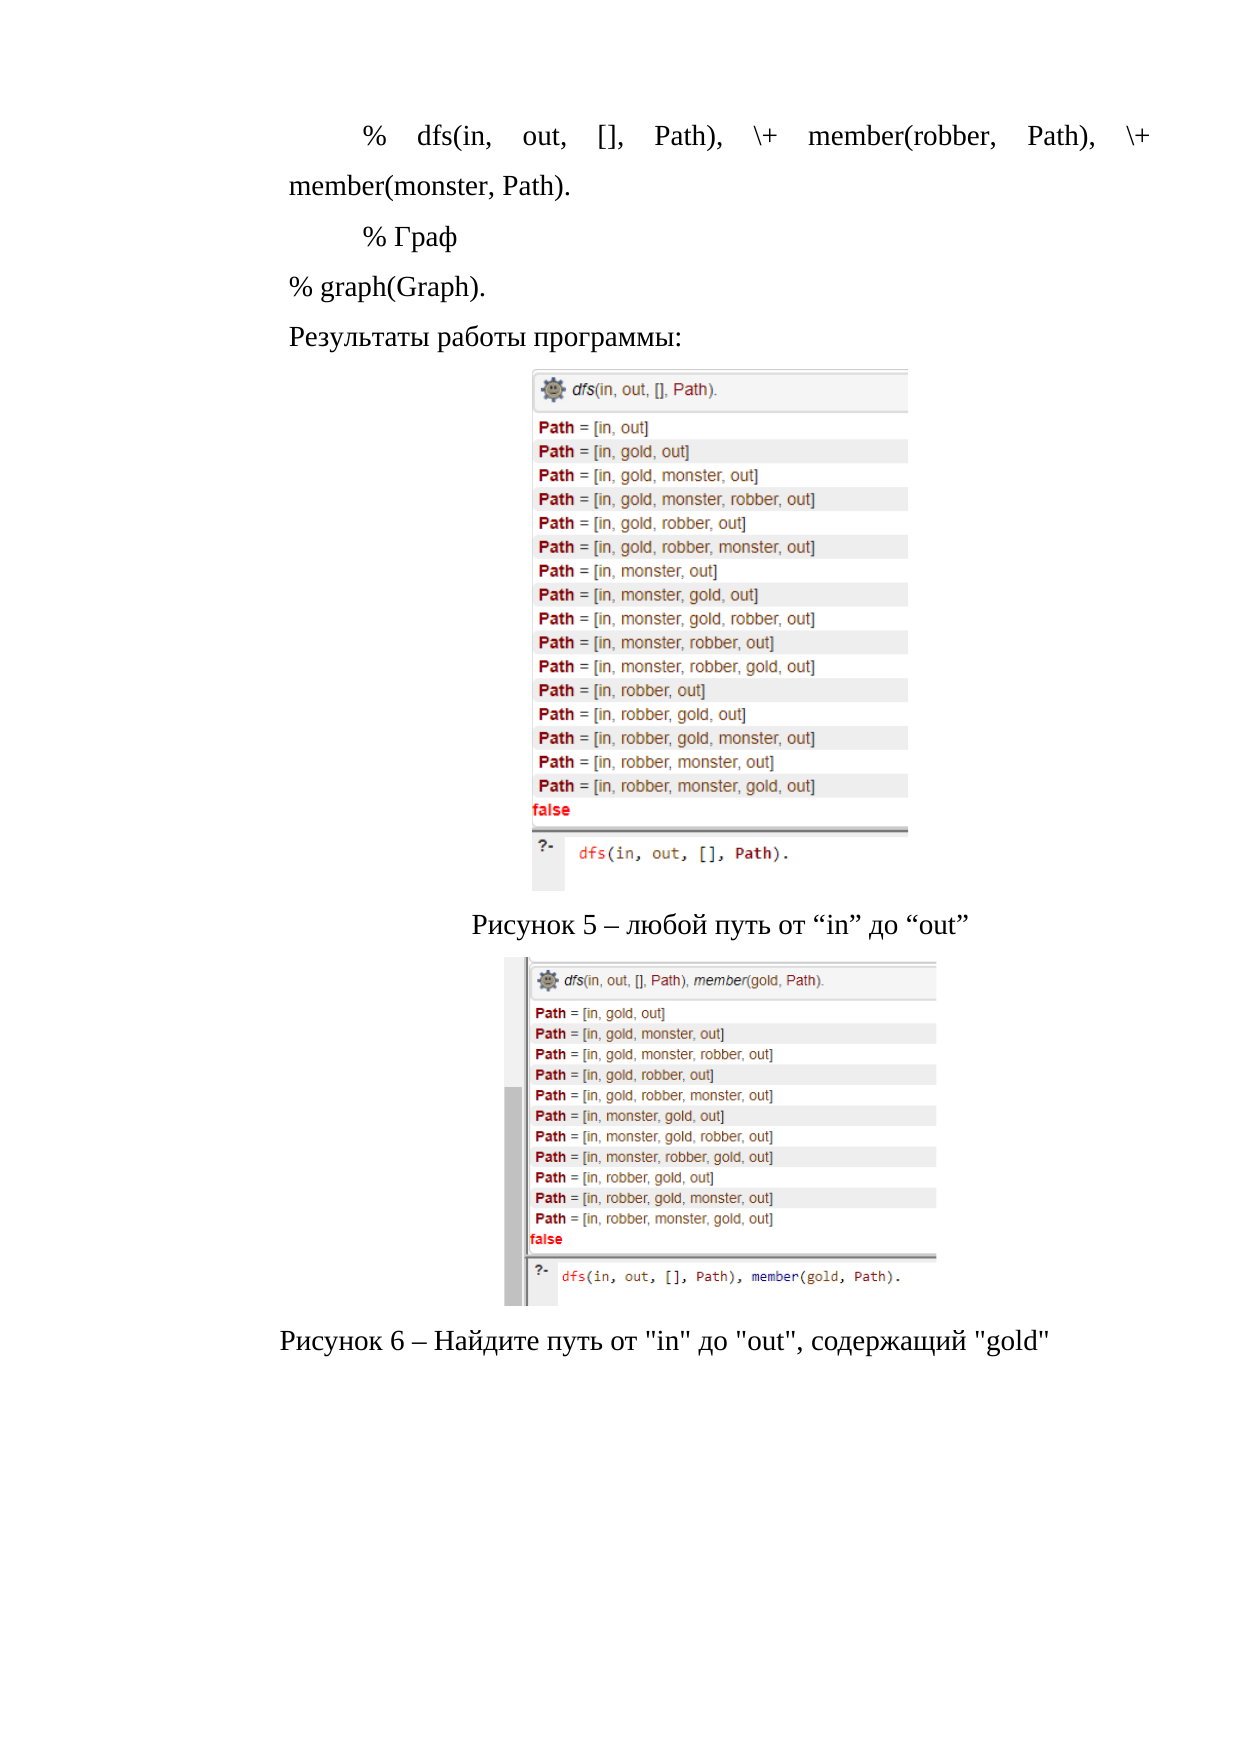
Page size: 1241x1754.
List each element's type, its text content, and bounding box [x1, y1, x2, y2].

picture [691, 957, 917, 1306]
text Результаты работы программы: [288, 319, 1152, 353]
picture [688, 369, 865, 891]
text % dfs(in, out, [], Path), \+ member(robber, Path), \+ member(monster, Path). [288, 118, 1152, 202]
text Рисунок 6 – Найдите путь от "in" до "out", содержащий "gold" [177, 1323, 1152, 1356]
text Рисунок 5 – любой путь от “in” до “out” [288, 907, 1152, 940]
text % graph(Graph). [288, 269, 1152, 303]
text % Граф [288, 219, 1152, 252]
